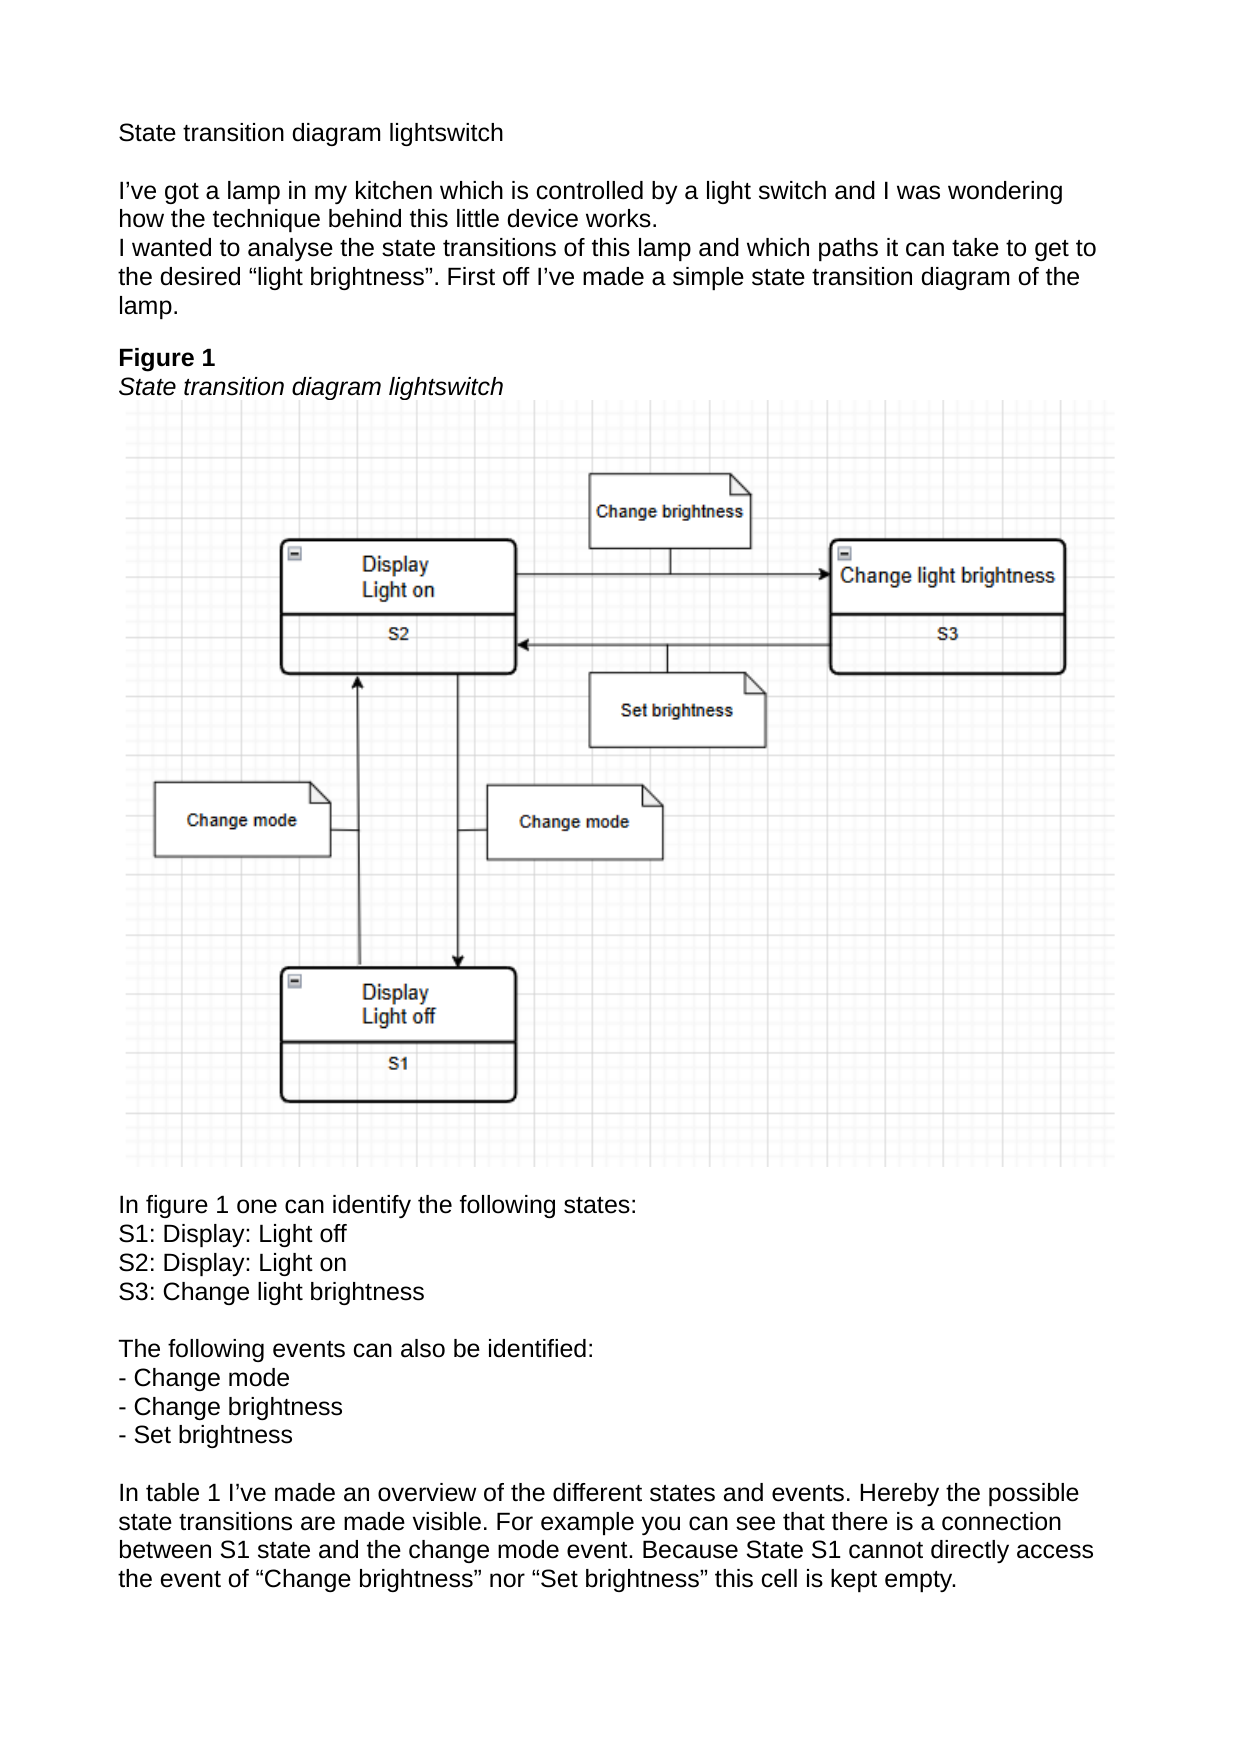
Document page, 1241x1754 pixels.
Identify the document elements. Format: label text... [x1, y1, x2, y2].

text - Set brightness [118, 1421, 1122, 1449]
text I’ve got a lamp in my kitchen which is controlled by a light switch and I was wondering [118, 176, 1122, 204]
text - Change mode [118, 1363, 1122, 1392]
text how the technique behind this little device works. [118, 204, 1122, 233]
text In table 1 I’ve made an overview of the different states and events. Hereby the possible state transitions are made visible. For example you can see that there is a connection between S1 state and the change mode event. Because State S1 cannot directly access the event of “Change brightness” nor “Set brightness” this cell is kept empty. [118, 1478, 1122, 1593]
text S2: Display: Light on [118, 1248, 1122, 1277]
text Figure 1 [118, 343, 1122, 372]
text S1: Display: Light off [118, 1219, 1122, 1248]
text - Change brightness [118, 1392, 1122, 1421]
text S3: Change light brightness [118, 1277, 1122, 1306]
picture [125, 400, 1115, 1167]
text the desired “light brightness”. First off I’ve made a simple state transition diagram of the lamp. [118, 262, 1122, 319]
text The following events can also be identified: [118, 1334, 1122, 1363]
text State transition diagram lightswitch [118, 372, 1122, 401]
text In figure 1 one can identify the following states: [118, 1191, 1122, 1219]
text State transition diagram lightswitch [118, 118, 1122, 147]
text I wanted to analyse the state transitions of this lamp and which paths it can take to get to [118, 233, 1122, 262]
